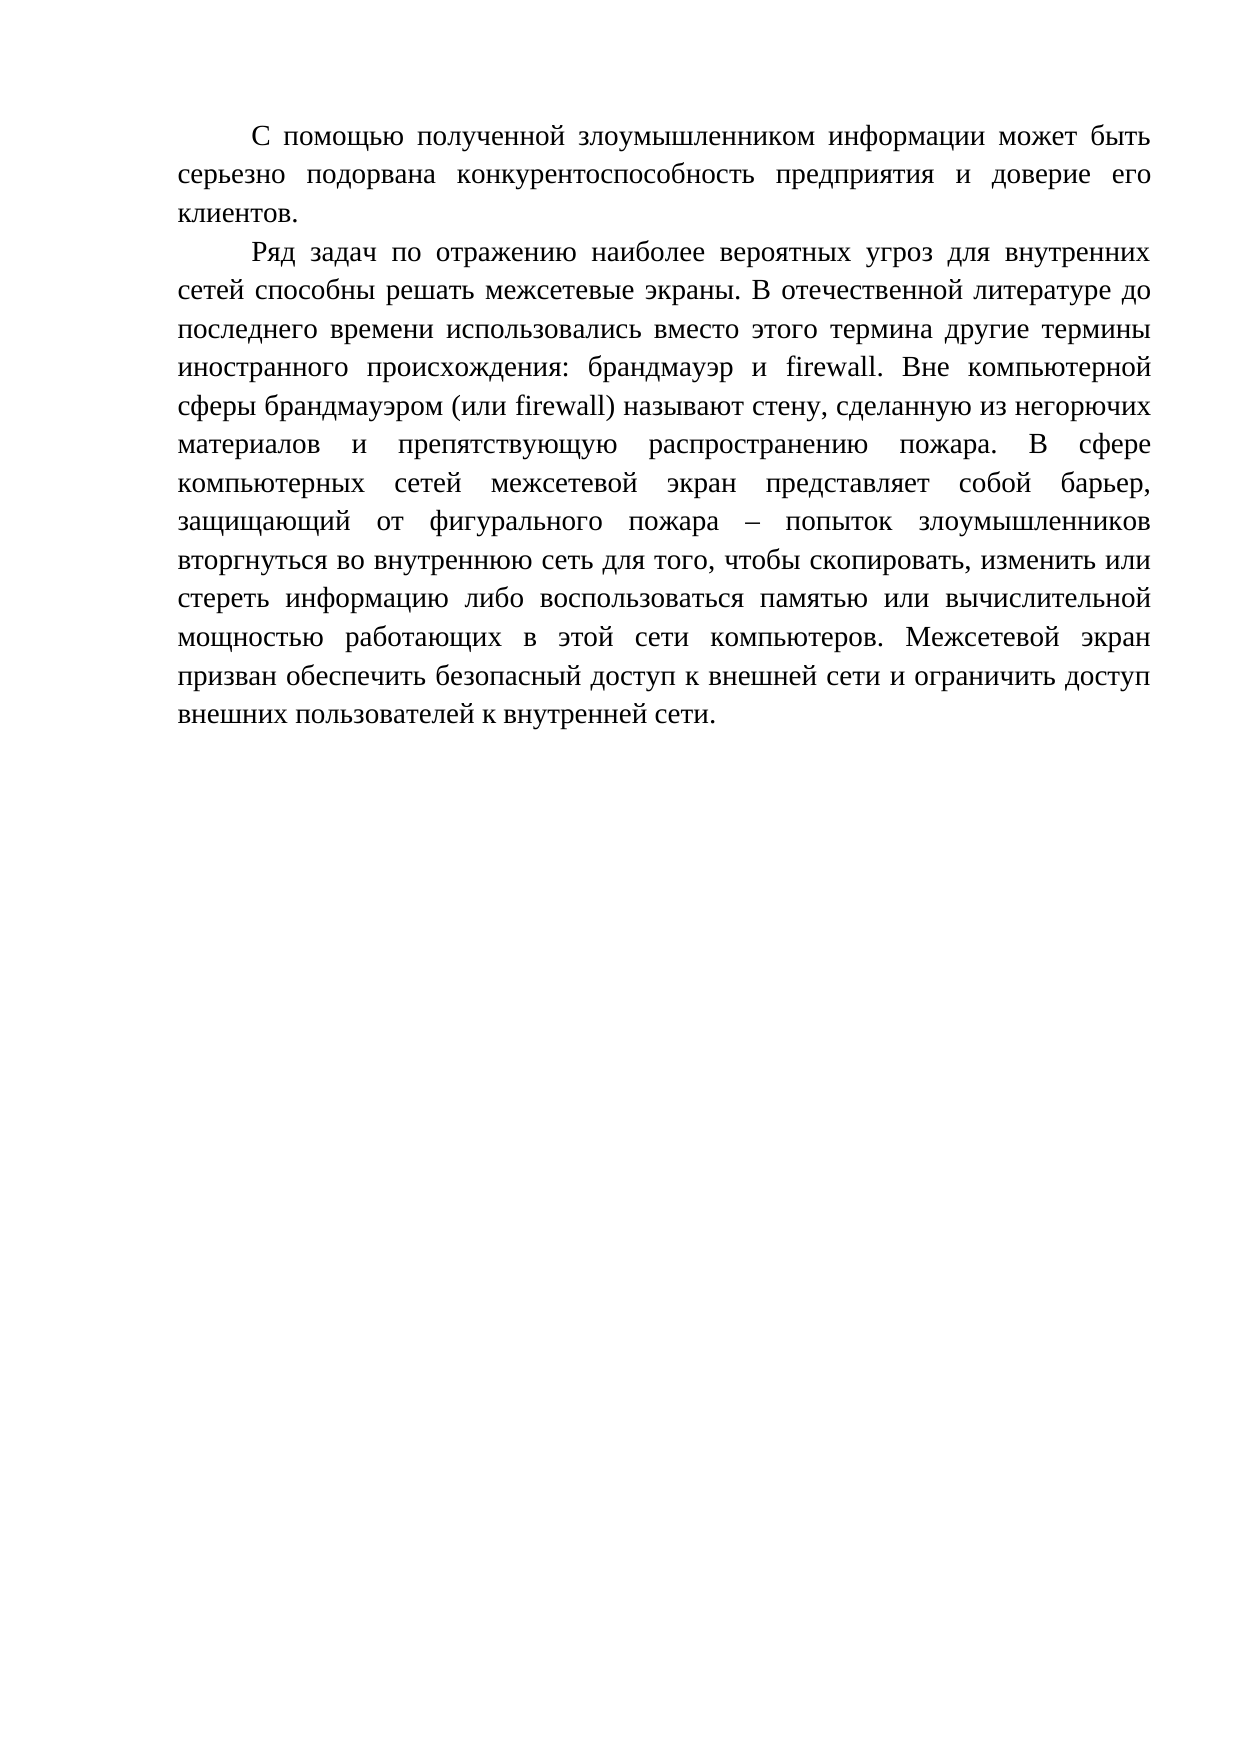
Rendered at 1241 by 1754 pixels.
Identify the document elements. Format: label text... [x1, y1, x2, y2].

text Ряд задач по отражению наиболее вероятных угроз для внутренних сетей способны решать межсетевые экраны. В отечественной литературе до последнего времени использовались вместо этого термина другие термины иностранного происхождения: брандмауэр и firewall. Вне компьютерной сферы брандмауэром (или firewall) называют стену, сделанную из негорючих материалов и препятствующую распространению пожара. В сфере компьютерных сетей межсетевой экран представляет собой барьер, защищающий от фигурального пожара – попыток злоумышленников вторгнуться во внутреннюю сеть для того, чтобы скопировать, изменить или стереть информацию либо воспользоваться памятью или вычислительной мощностью работающих в этой сети компьютеров. Межсетевой экран призван обеспечить безопасный доступ к внешней сети и ограничить доступ внешних пользователей к внутренней сети. [177, 234, 1152, 730]
text С помощью полученной злоумышленником информации может быть серьезно подорвана конкурентоспособность предприятия и доверие его клиентов. [177, 118, 1152, 229]
